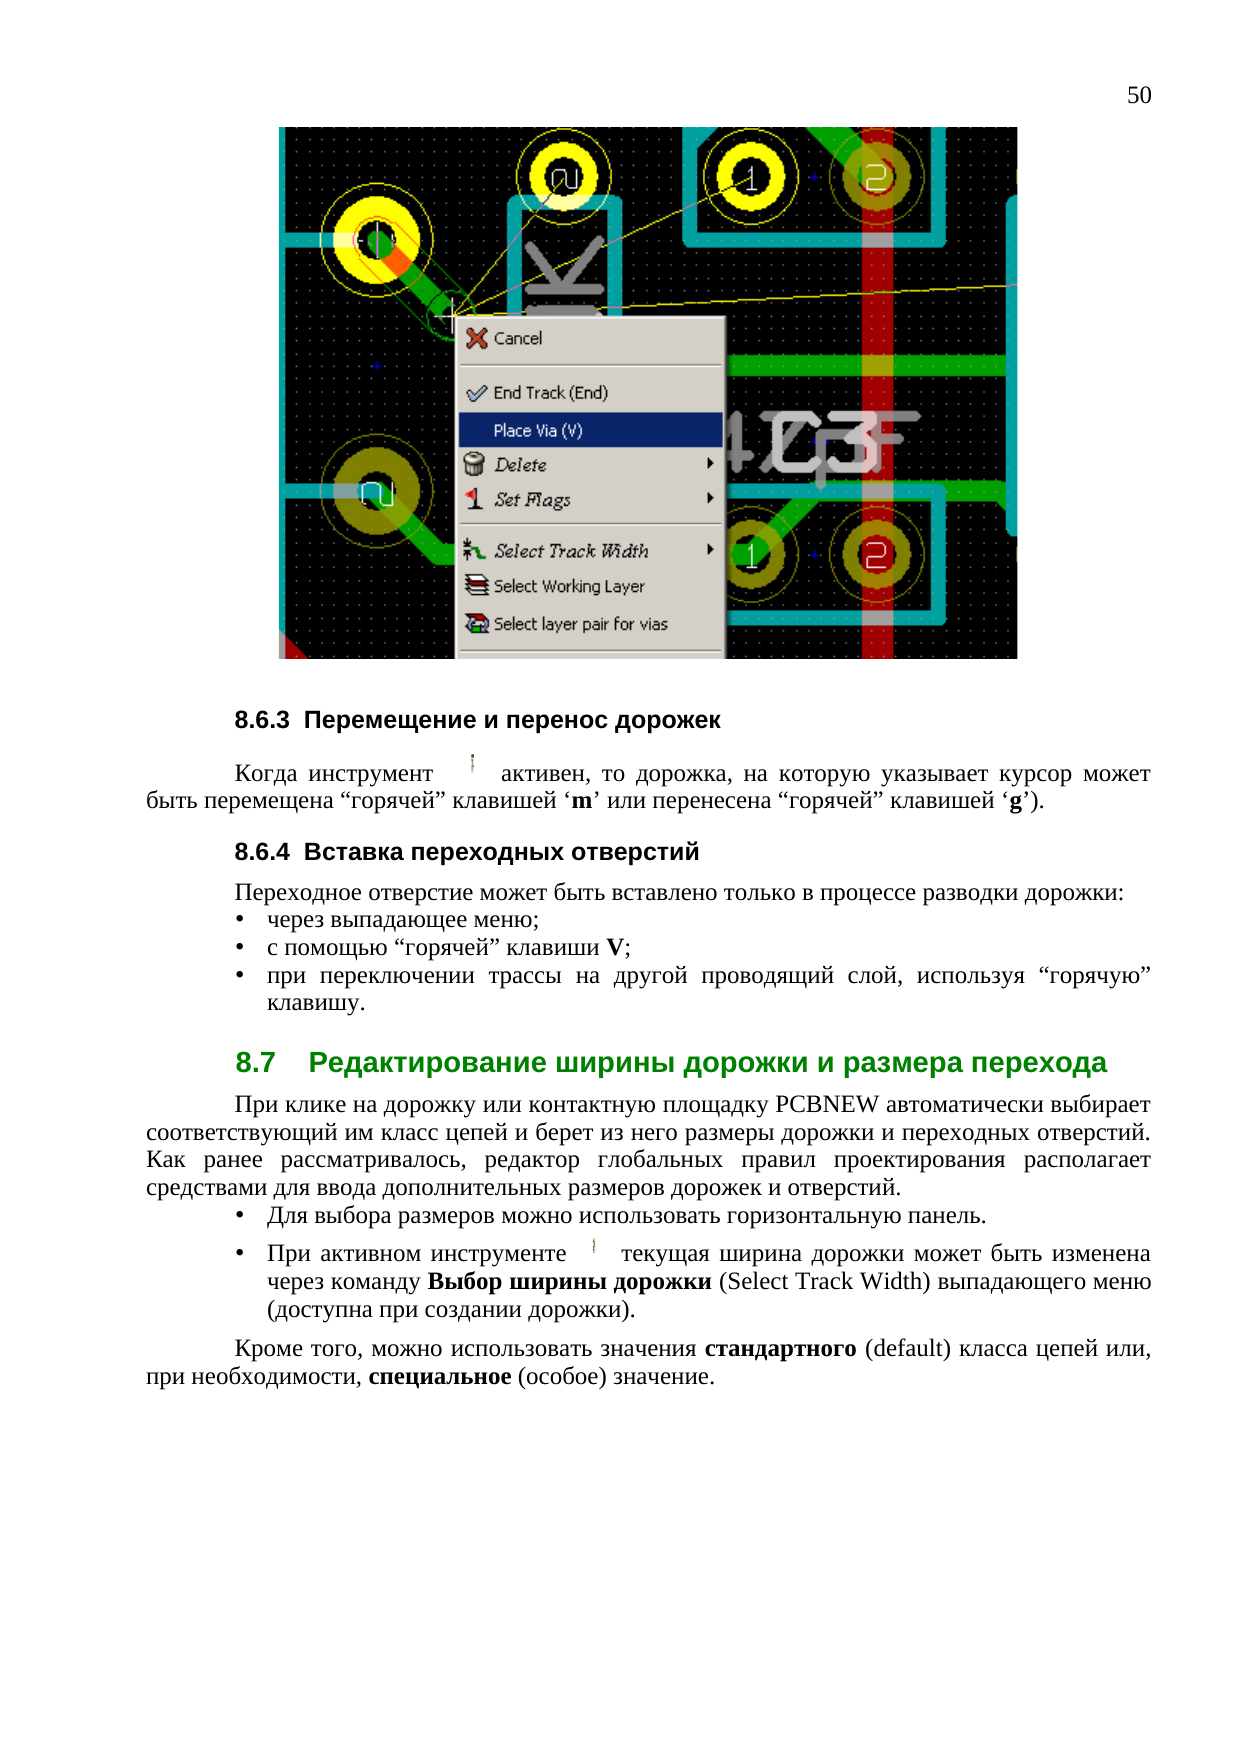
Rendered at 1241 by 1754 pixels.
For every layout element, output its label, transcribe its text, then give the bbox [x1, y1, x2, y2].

subtitle Редактирование ширины дорожки и размера перехода [146, 1046, 1152, 1078]
list Для выбора размеров можно использовать горизонтальную панель. [235, 1201, 1152, 1229]
list При активном инструменте текущая ширина дорожки может быть изменена через команду Выбор ширины дорожки (Select Track Width) выпадающего меню (доступна при создании дорожки). [235, 1229, 1152, 1322]
text Переходное отверстие может быть вставлено только в процессе разводки дорожки: [146, 878, 1152, 905]
list при переключении трассы на другой проводящий слой, используя “горячую” клавишу. [235, 961, 1152, 1016]
picture [278, 127, 1018, 659]
picture [592, 1237, 596, 1253]
list с помощью “горячей” клавиши V; [235, 933, 1152, 961]
text При клике на дорожку или контактную площадку PCBNEW автоматически выбирает соответствующий им класс цепей и берет из него размеры дорожки и переходных отверстий. Как ранее рассматривалось, редактор глобальных правил проектирования располагает средствами для ввода дополнительных размеров дорожек и отверстий. [146, 1090, 1152, 1201]
subtitle Перемещение и перенос дорожек [146, 706, 1152, 733]
subtitle Вставка переходных отверстий [146, 838, 1152, 866]
text Когда инструмент активен, то дорожка, на которую указывает курсор может быть перемещена “горячей” клавишей ‘m’ или перенесена “горячей” клавишей ‘g’). [146, 745, 1152, 814]
text Кроме того, можно использовать значения стандартного (default) класса цепей или, при необходимости, специальное (особое) значение. [146, 1334, 1152, 1389]
list через выпадающее меню; [235, 905, 1152, 933]
